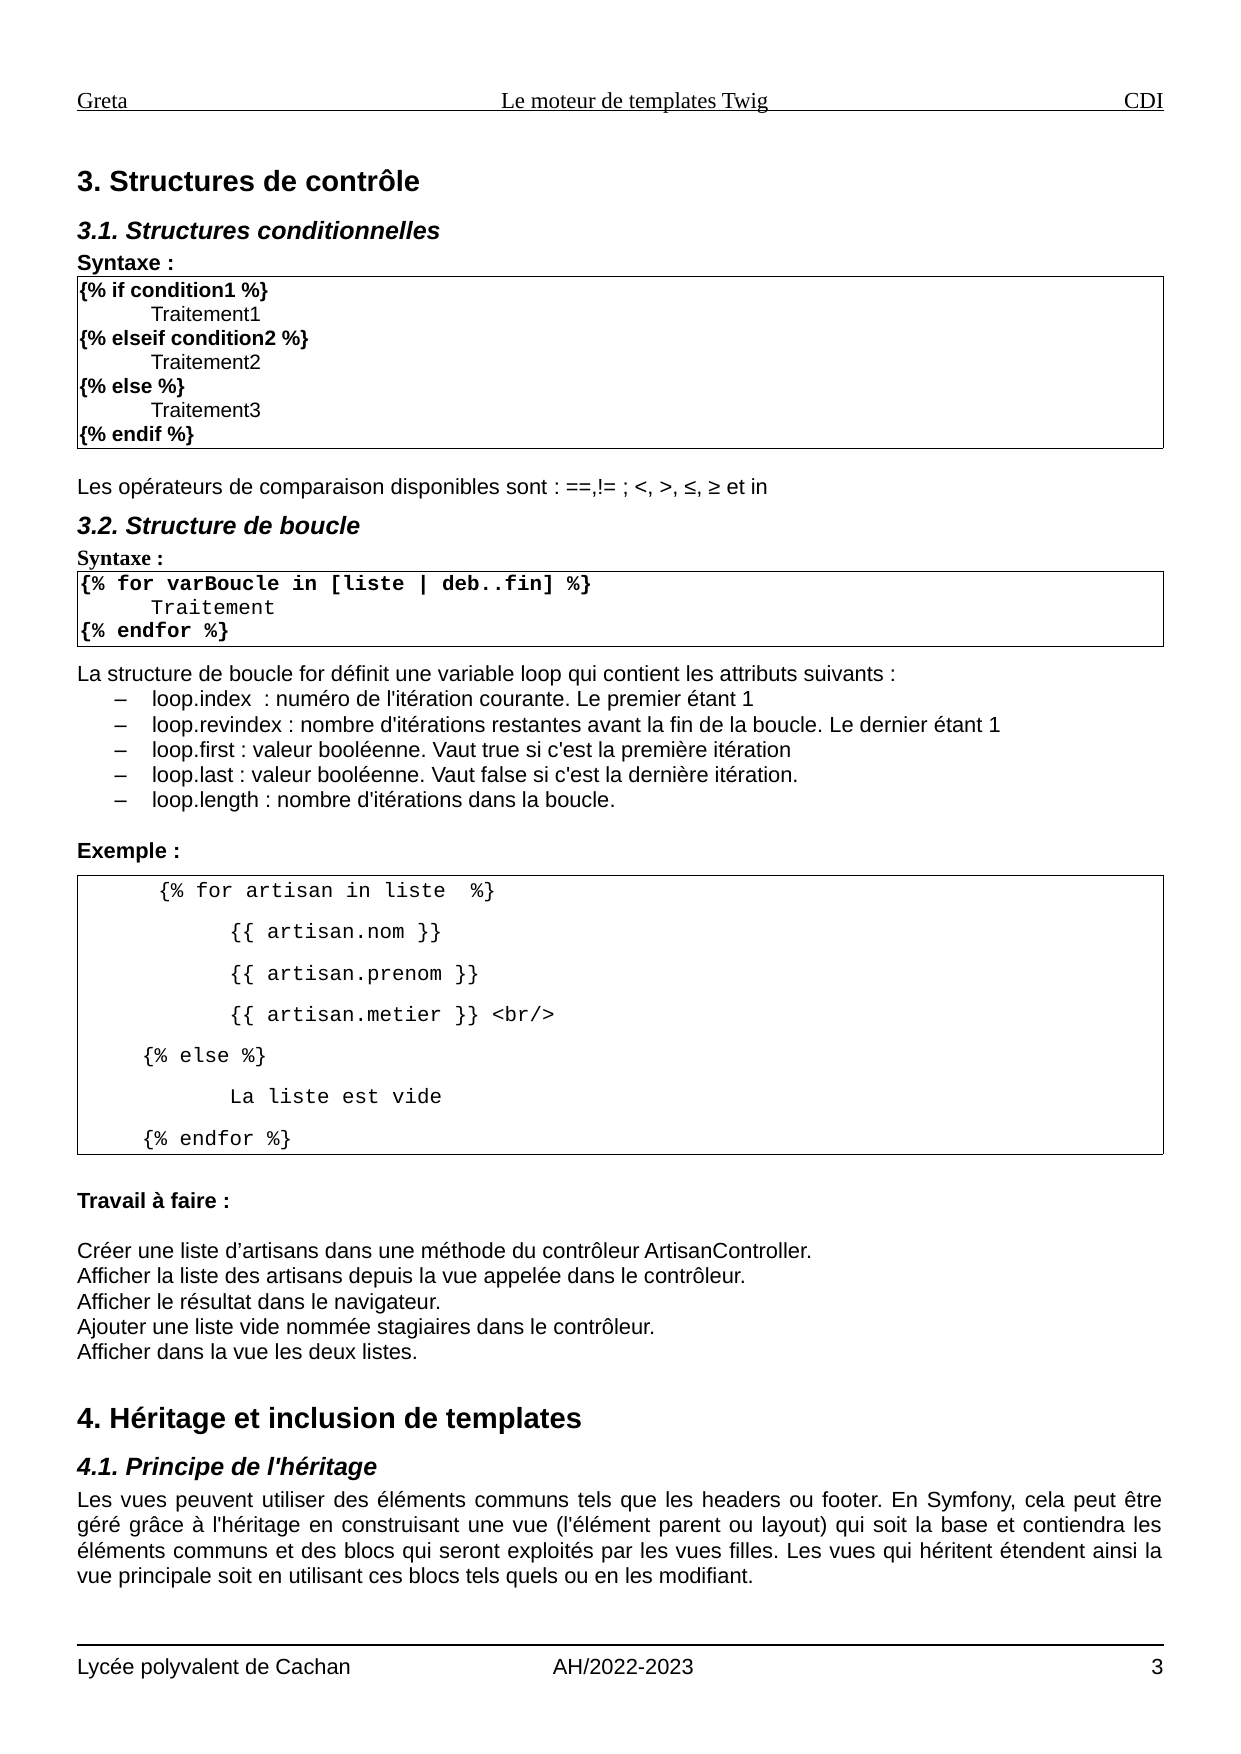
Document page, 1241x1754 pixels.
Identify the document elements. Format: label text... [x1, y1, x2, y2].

text Ajouter une liste vide nommée stagiaires dans le contrôleur. [77, 1314, 1163, 1339]
text {% endfor %} [78, 1125, 1163, 1154]
list loop.revindex : nombre d'itérations restantes avant la fin de la boucle. Le dernier étant 1 [114, 711, 1163, 737]
text {% else %} [78, 371, 1163, 395]
subtitle 4.1. Principe de l'héritage [77, 1452, 1163, 1481]
text Travail à faire : [77, 1188, 1163, 1213]
text {{ artisan.metier }} <br/> [78, 1001, 1163, 1027]
text Traitement [78, 594, 1163, 618]
text {% endif %} [78, 419, 1163, 448]
text Les opérateurs de comparaison disponibles sont : ==,!= ; <, >, ≤, ≥ et in [77, 474, 1163, 499]
text Traitement1 [78, 299, 1163, 323]
text {% for artisan in liste %} [78, 876, 1163, 903]
text {% endfor %} [78, 618, 1163, 646]
text Créer une liste d’artisans dans une méthode du contrôleur ArtisanController. [77, 1238, 1163, 1263]
text Traitement2 [78, 347, 1163, 371]
list loop.index : numéro de l'itération courante. Le premier étant 1 [114, 686, 1163, 711]
text Afficher dans la vue les deux listes. [77, 1339, 1163, 1364]
text {% if condition1 %} [78, 277, 1163, 299]
text {% for varBoucle in [liste | deb..fin] %} [78, 572, 1163, 594]
text {{ artisan.nom }} [78, 918, 1163, 945]
text Afficher la liste des artisans depuis la vue appelée dans le contrôleur. [77, 1263, 1163, 1288]
text La liste est vide [78, 1084, 1163, 1110]
text Syntaxe : [77, 545, 1163, 571]
subtitle 3.2. Structure de boucle [77, 511, 1163, 539]
text {{ artisan.prenom }} [78, 960, 1163, 986]
subtitle 3. Structures de contrôle [77, 164, 1163, 198]
text Les vues peuvent utiliser des éléments communs tels que les headers ou footer. En Symfony, cela peut être géré grâce à l'héritage en construisant une vue (l'élément parent ou layout) qui soit la base et contiendra les éléments communs et des blocs qui seront exploités par les vues filles. Les vues qui héritent étendent ainsi la vue principale soit en utilisant ces blocs tels quels ou en les modifiant. [77, 1487, 1163, 1588]
subtitle 4. Héritage et inclusion de templates [77, 1401, 1163, 1435]
list loop.last : valeur booléenne. Vaut false si c'est la dernière itération. [114, 762, 1163, 787]
text {% else %} [78, 1043, 1163, 1069]
subtitle 3.1. Structures conditionnelles [77, 216, 1163, 244]
text Exemple : [77, 837, 1163, 863]
list loop.first : valeur booléenne. Vaut true si c'est la première itération [114, 737, 1163, 762]
list loop.length : nombre d'itérations dans la boucle. [114, 787, 1163, 812]
text Afficher le résultat dans le navigateur. [77, 1288, 1163, 1314]
text {% elseif condition2 %} [78, 323, 1163, 347]
text Traitement3 [78, 395, 1163, 419]
text Syntaxe : [77, 250, 1163, 276]
text La structure de boucle for définit une variable loop qui contient les attributs suivants : [77, 661, 1163, 686]
